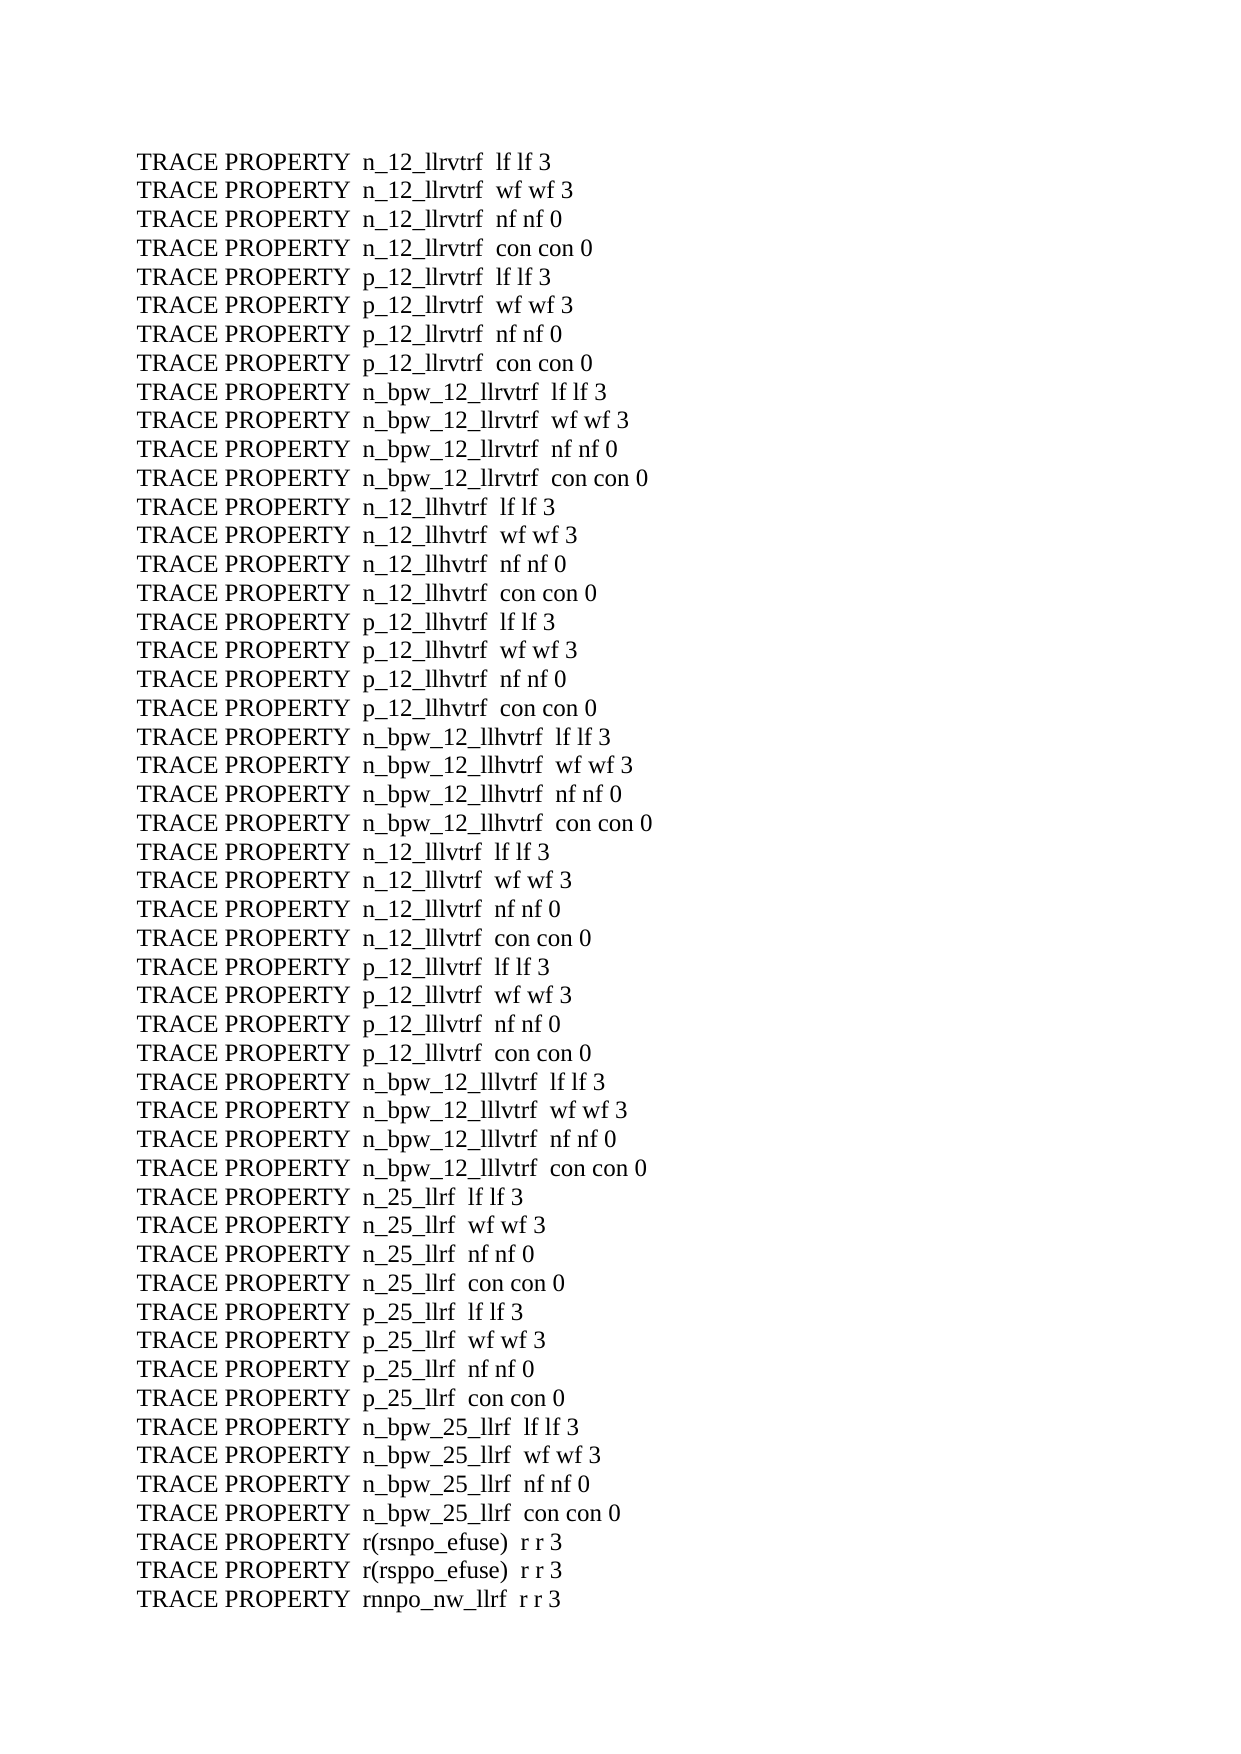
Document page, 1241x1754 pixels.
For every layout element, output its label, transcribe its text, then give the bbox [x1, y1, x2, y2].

text TRACE PROPERTY n_12_llhvtrf lf lf 3 [118, 492, 1122, 521]
text TRACE PROPERTY n_25_llrf lf lf 3 [118, 1182, 1122, 1211]
text TRACE PROPERTY n_12_lllvtrf con con 0 [118, 923, 1122, 952]
text TRACE PROPERTY p_25_llrf con con 0 [118, 1383, 1122, 1412]
text TRACE PROPERTY p_12_llhvtrf wf wf 3 [118, 636, 1122, 664]
text TRACE PROPERTY n_12_lllvtrf wf wf 3 [118, 866, 1122, 894]
text TRACE PROPERTY n_12_llrvtrf con con 0 [118, 233, 1122, 262]
text TRACE PROPERTY n_bpw_12_llrvtrf nf nf 0 [118, 434, 1122, 463]
text TRACE PROPERTY n_12_llhvtrf con con 0 [118, 578, 1122, 607]
text TRACE PROPERTY p_12_llrvtrf nf nf 0 [118, 319, 1122, 348]
text TRACE PROPERTY p_12_lllvtrf wf wf 3 [118, 981, 1122, 1009]
text TRACE PROPERTY r(rsnpo_efuse) r r 3 [118, 1527, 1122, 1556]
text TRACE PROPERTY p_12_llrvtrf con con 0 [118, 348, 1122, 377]
text TRACE PROPERTY r(rsppo_efuse) r r 3 [118, 1556, 1122, 1584]
text TRACE PROPERTY n_bpw_12_lllvtrf con con 0 [118, 1153, 1122, 1182]
text TRACE PROPERTY n_25_llrf con con 0 [118, 1268, 1122, 1297]
text TRACE PROPERTY n_bpw_25_llrf nf nf 0 [118, 1469, 1122, 1498]
text TRACE PROPERTY n_12_llrvtrf nf nf 0 [118, 204, 1122, 233]
text TRACE PROPERTY rnnpo_nw_llrf r r 3 [118, 1584, 1122, 1613]
text TRACE PROPERTY n_12_llhvtrf wf wf 3 [118, 521, 1122, 549]
text TRACE PROPERTY n_12_llrvtrf lf lf 3 [118, 147, 1122, 176]
text TRACE PROPERTY p_12_lllvtrf nf nf 0 [118, 1009, 1122, 1038]
text TRACE PROPERTY n_bpw_12_llhvtrf con con 0 [118, 808, 1122, 837]
text TRACE PROPERTY p_25_llrf lf lf 3 [118, 1297, 1122, 1326]
text TRACE PROPERTY n_bpw_25_llrf wf wf 3 [118, 1441, 1122, 1469]
text TRACE PROPERTY n_12_lllvtrf nf nf 0 [118, 894, 1122, 923]
text TRACE PROPERTY n_bpw_12_lllvtrf wf wf 3 [118, 1096, 1122, 1124]
text TRACE PROPERTY p_12_lllvtrf lf lf 3 [118, 952, 1122, 981]
text TRACE PROPERTY n_bpw_25_llrf con con 0 [118, 1498, 1122, 1527]
text TRACE PROPERTY n_bpw_12_llhvtrf nf nf 0 [118, 779, 1122, 808]
text TRACE PROPERTY p_12_llhvtrf nf nf 0 [118, 664, 1122, 693]
text TRACE PROPERTY p_25_llrf nf nf 0 [118, 1354, 1122, 1383]
text TRACE PROPERTY p_12_llhvtrf con con 0 [118, 693, 1122, 722]
text TRACE PROPERTY n_25_llrf nf nf 0 [118, 1239, 1122, 1268]
text TRACE PROPERTY p_12_llhvtrf lf lf 3 [118, 607, 1122, 636]
text TRACE PROPERTY n_12_lllvtrf lf lf 3 [118, 837, 1122, 866]
text TRACE PROPERTY p_12_llrvtrf wf wf 3 [118, 291, 1122, 319]
text TRACE PROPERTY n_bpw_25_llrf lf lf 3 [118, 1412, 1122, 1441]
text TRACE PROPERTY p_25_llrf wf wf 3 [118, 1326, 1122, 1354]
text TRACE PROPERTY n_12_llrvtrf wf wf 3 [118, 176, 1122, 204]
text TRACE PROPERTY n_12_llhvtrf nf nf 0 [118, 549, 1122, 578]
text TRACE PROPERTY n_bpw_12_llhvtrf lf lf 3 [118, 722, 1122, 751]
text TRACE PROPERTY n_bpw_12_llrvtrf lf lf 3 [118, 377, 1122, 406]
text TRACE PROPERTY n_bpw_12_lllvtrf nf nf 0 [118, 1124, 1122, 1153]
text TRACE PROPERTY p_12_lllvtrf con con 0 [118, 1038, 1122, 1067]
text TRACE PROPERTY n_bpw_12_llrvtrf wf wf 3 [118, 406, 1122, 434]
text TRACE PROPERTY n_bpw_12_lllvtrf lf lf 3 [118, 1067, 1122, 1096]
text TRACE PROPERTY n_bpw_12_llhvtrf wf wf 3 [118, 751, 1122, 779]
text TRACE PROPERTY n_bpw_12_llrvtrf con con 0 [118, 463, 1122, 492]
text TRACE PROPERTY p_12_llrvtrf lf lf 3 [118, 262, 1122, 291]
text TRACE PROPERTY n_25_llrf wf wf 3 [118, 1211, 1122, 1239]
